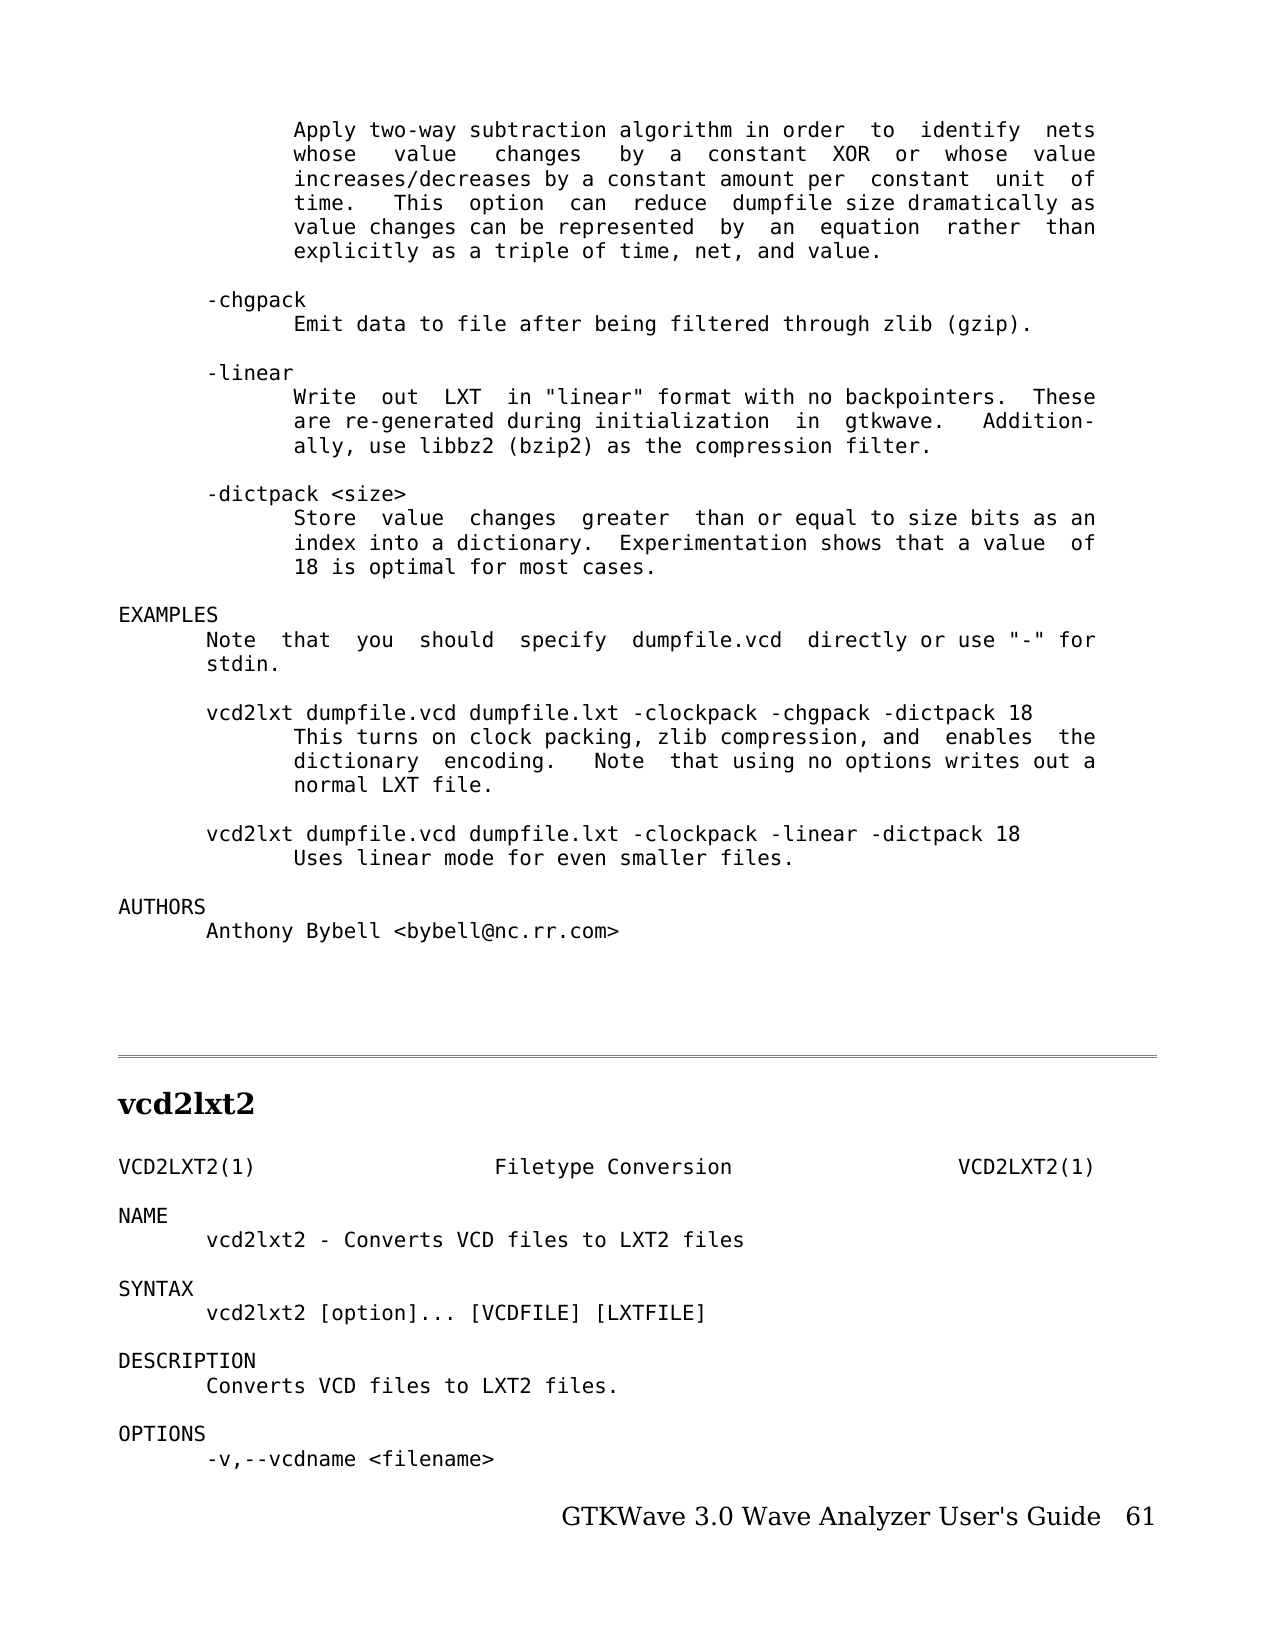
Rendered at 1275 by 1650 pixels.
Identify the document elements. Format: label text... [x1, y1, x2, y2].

text vcd2lxt2 [option]... [VCDFILE] [LXTFILE] [118, 1301, 1157, 1325]
text SYNTAX [118, 1277, 1157, 1301]
text vcd2lxt2 [118, 1087, 1157, 1121]
text vcd2lxt dumpfile.vcd dumpfile.lxt -clockpack -chgpack -dictpack 18 [118, 701, 1157, 725]
text vcd2lxt dumpfile.vcd dumpfile.lxt -clockpack -linear -dictpack 18 [118, 822, 1157, 846]
text Emit data to file after being filtered through zlib (gzip). [118, 312, 1157, 337]
text explicitly as a triple of time, net, and value. [118, 239, 1157, 264]
text stdin. [118, 652, 1157, 676]
text time. This option can reduce dumpfile size dramatically as [118, 191, 1157, 215]
text 18 is optimal for most cases. [118, 555, 1157, 579]
text DESCRIPTION [118, 1349, 1157, 1374]
text are re-generated during initialization in gtkwave. Addition- [118, 409, 1157, 434]
text AUTHORS [118, 895, 1157, 919]
text value changes can be represented by an equation rather than [118, 215, 1157, 239]
text increases/decreases by a constant amount per constant unit of [118, 167, 1157, 191]
text Note that you should specify dumpfile.vcd directly or use "-" for [118, 628, 1157, 652]
text whose value changes by a constant XOR or whose value [118, 142, 1157, 167]
text Write out LXT in "linear" format with no backpointers. These [118, 385, 1157, 409]
text Apply two-way subtraction algorithm in order to identify nets [118, 118, 1157, 142]
text -v,--vcdname <filename> [118, 1447, 1157, 1471]
text Anthony Bybell <bybell@nc.rr.com> [118, 919, 1157, 943]
text Uses linear mode for even smaller files. [118, 846, 1157, 871]
text -chgpack [118, 288, 1157, 312]
text Converts VCD files to LXT2 files. [118, 1374, 1157, 1398]
text ally, use libbz2 (bzip2) as the compression filter. [118, 434, 1157, 458]
text NAME [118, 1204, 1157, 1228]
text EXAMPLES [118, 603, 1157, 628]
text dictionary encoding. Note that using no options writes out a [118, 749, 1157, 773]
text normal LXT file. [118, 773, 1157, 798]
text -dictpack <size> [118, 482, 1157, 506]
text This turns on clock packing, zlib compression, and enables the [118, 725, 1157, 749]
text -linear [118, 361, 1157, 385]
text OPTIONS [118, 1422, 1157, 1447]
text Store value changes greater than or equal to size bits as an [118, 506, 1157, 531]
text index into a dictionary. Experimentation shows that a value of [118, 531, 1157, 555]
text VCD2LXT2(1) Filetype Conversion VCD2LXT2(1) [118, 1155, 1157, 1179]
text vcd2lxt2 - Converts VCD files to LXT2 files [118, 1228, 1157, 1252]
